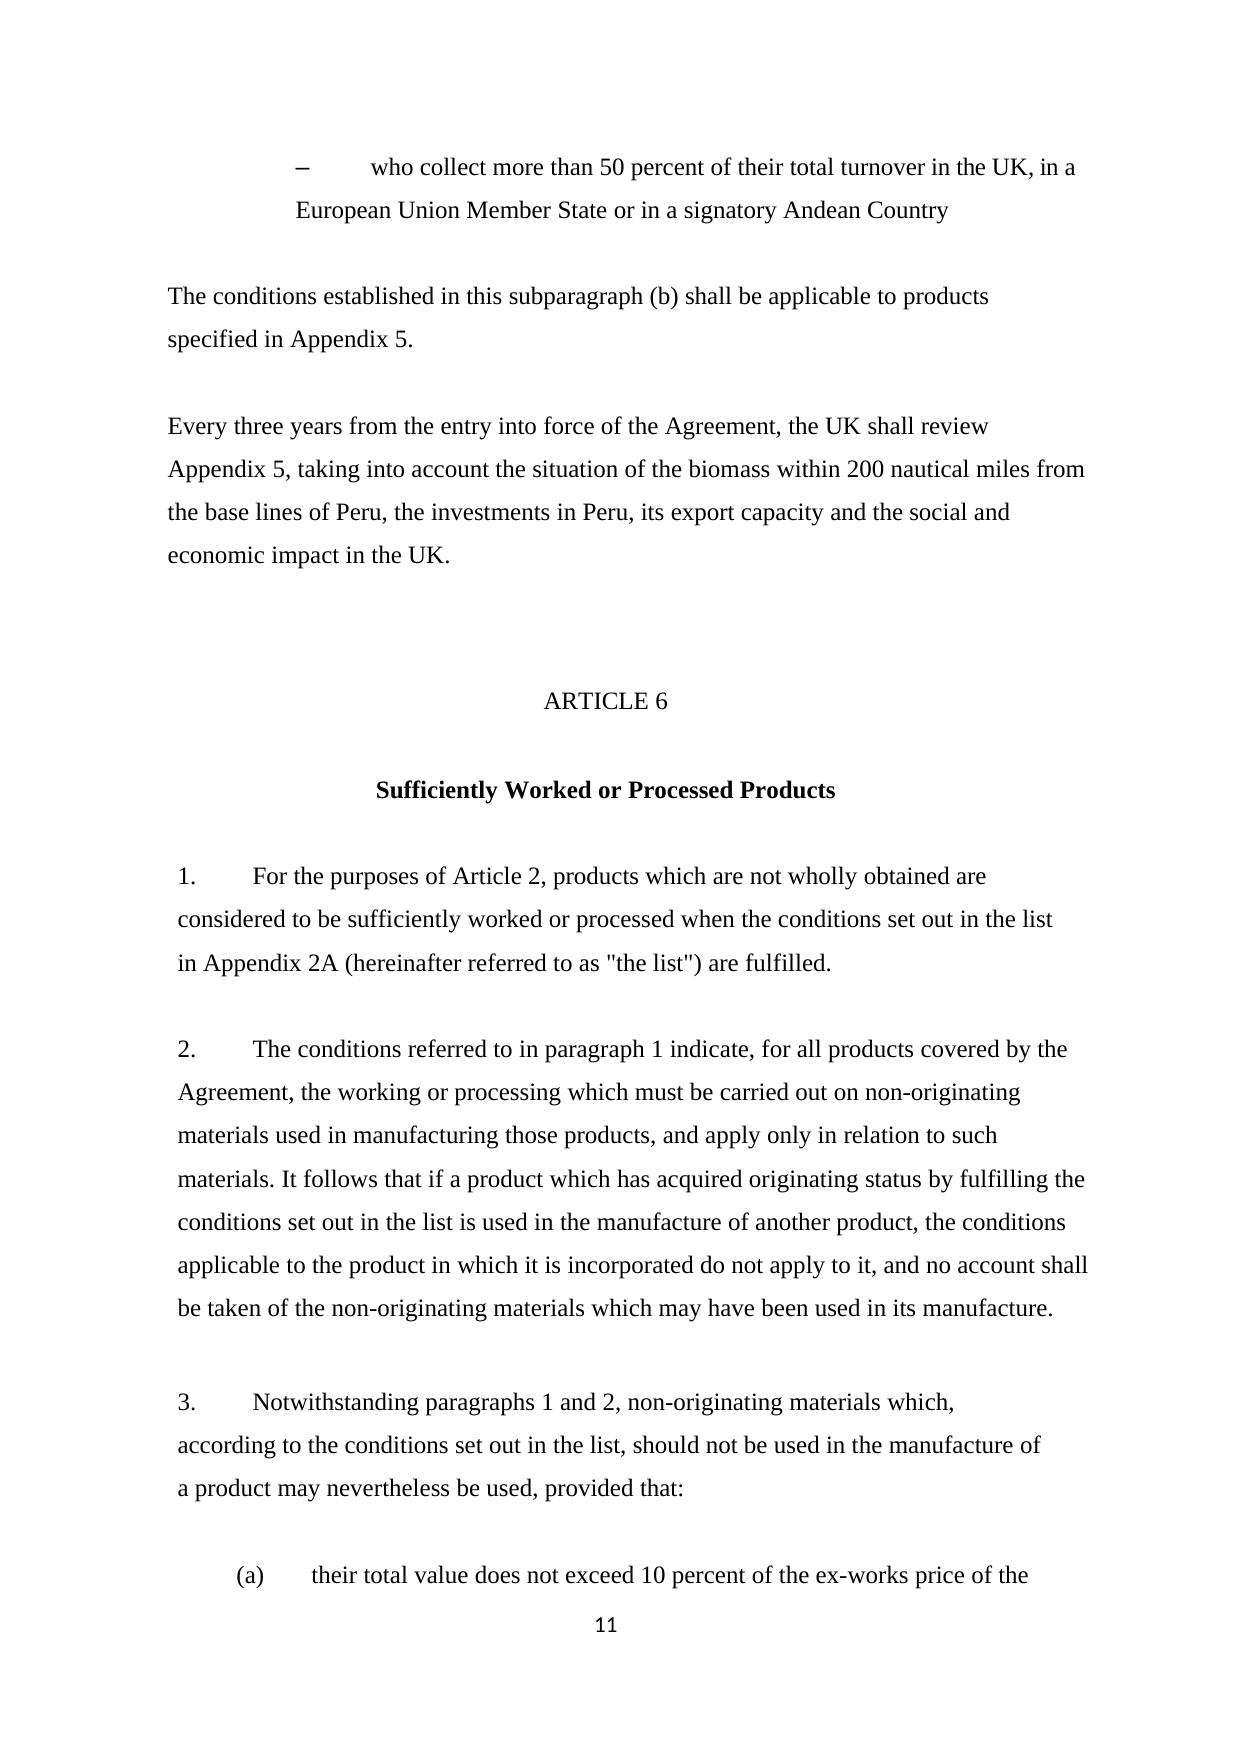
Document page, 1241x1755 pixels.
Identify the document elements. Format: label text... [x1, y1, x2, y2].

text The conditions established in this subparagraph (b) shall be applicable to products specified in Appendix 5. [167, 281, 1073, 353]
list Notwithstanding paragraphs 1 and 2, non-originating materials which, according to the conditions set out in the list, should not be used in the manufacture of a product may nevertheless be used, provided that: [177, 1387, 1055, 1502]
text Every three years from the entry into force of the Agreement, the UK shall review Appendix 5, taking into account the situation of the biomass within 200 nautical miles from the base lines of Peru, the investments in Peru, its export capacity and the social and economic impact in the UK. [167, 411, 1093, 569]
list The conditions referred to in paragraph 1 indicate, for all products covered by the Agreement, the working or processing which must be carried out on non-originating materials used in manufacturing those products, and apply only in relation to such materials. It follows that if a product which has acquired originating status by fulfilling the conditions set out in the list is used in the manufacture of another product, the conditions applicable to the product in which it is incorporated do not apply to it, and no account shall be taken of the non-originating materials which may have been used in its manufacture. [177, 1034, 1094, 1322]
list who collect more than 50 percent of their total turnover in the UK, in a European Union Member State or in a signatory Andean Country [295, 152, 1092, 224]
subtitle Sufficiently Worked or Processed Products [106, 775, 1105, 804]
subtitle ARTICLE 6 [106, 686, 1105, 715]
list their total value does not exceed 10 percent of the ex-works price of the [236, 1560, 1105, 1588]
list For the purposes of Article 2, products which are not wholly obtained are considered to be sufficiently worked or processed when the conditions set out in the list in Appendix 2A (hereinafter referred to as "the list") are fulfilled. [177, 861, 1054, 976]
